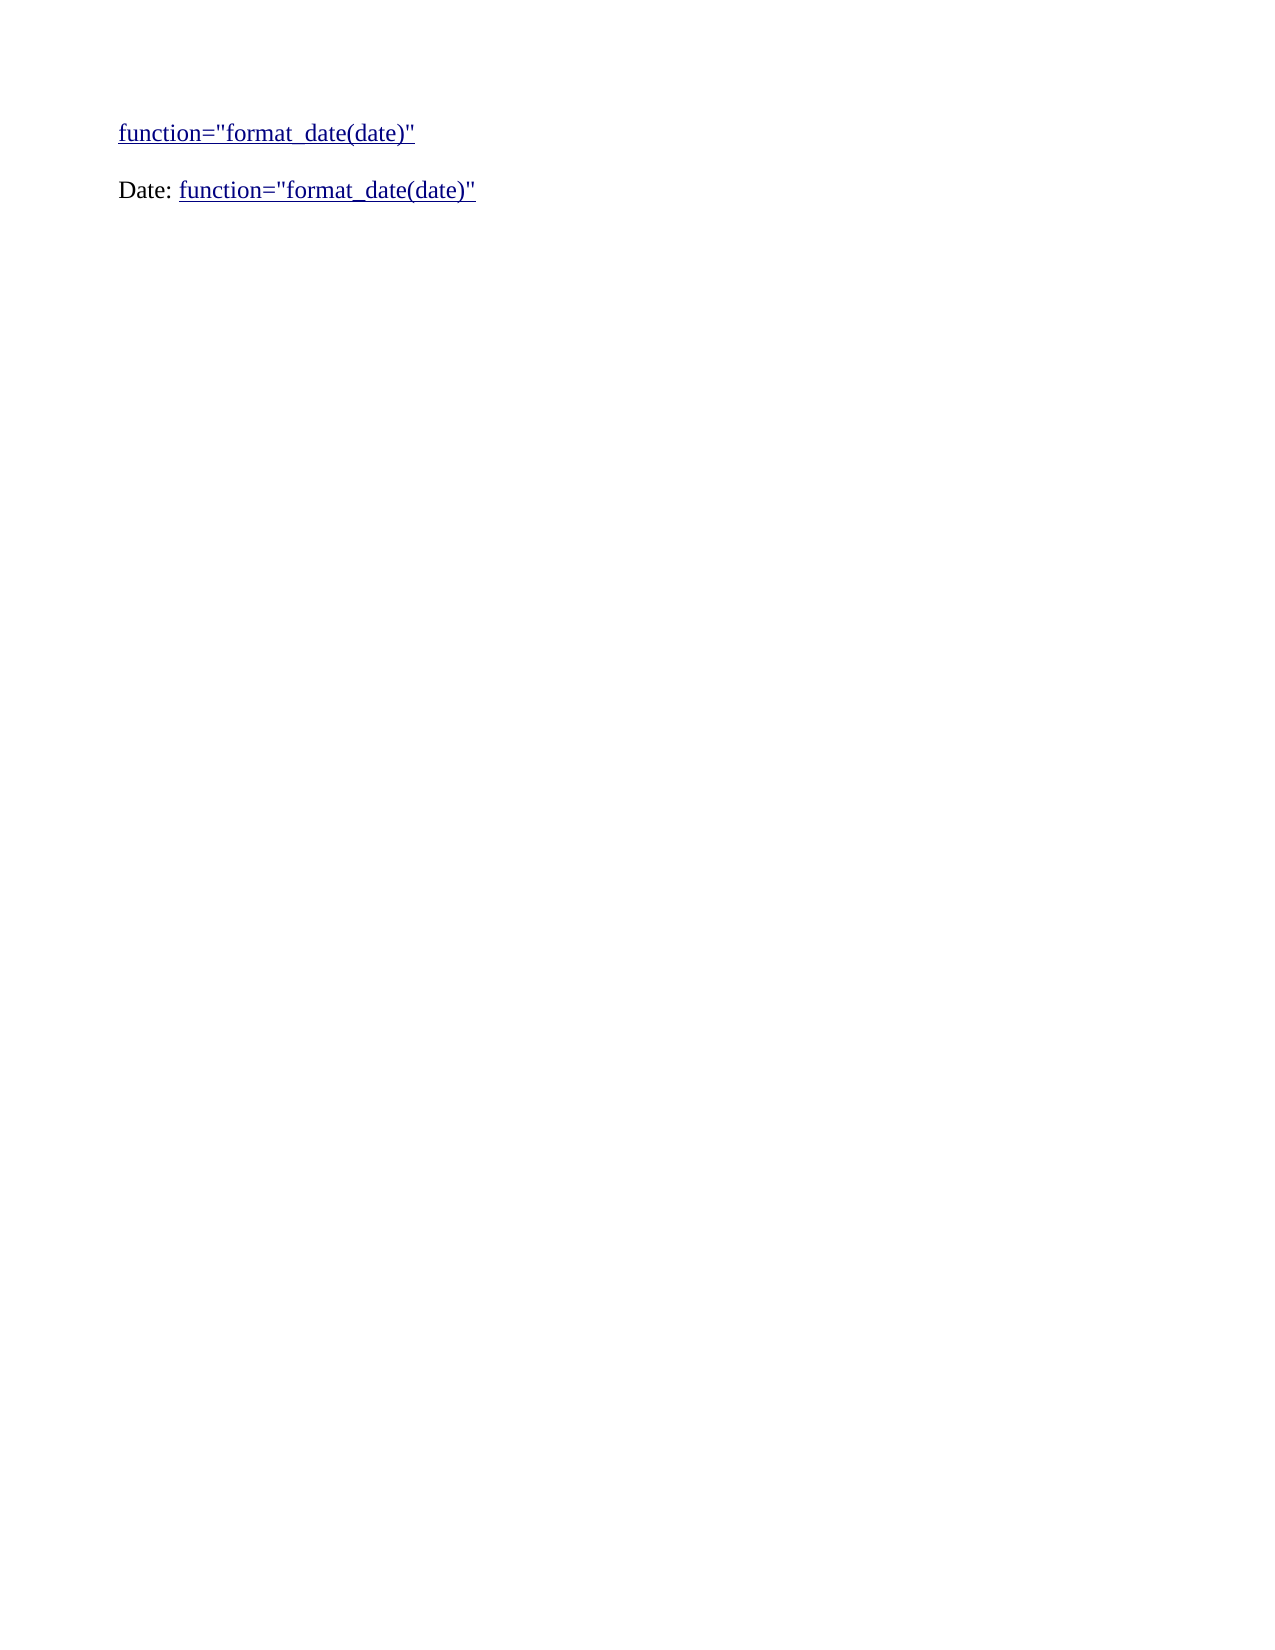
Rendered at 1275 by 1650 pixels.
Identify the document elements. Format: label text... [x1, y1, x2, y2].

text function="format_date(date)" [118, 118, 1157, 147]
text Date: function="format_date(date)" [118, 176, 1157, 204]
